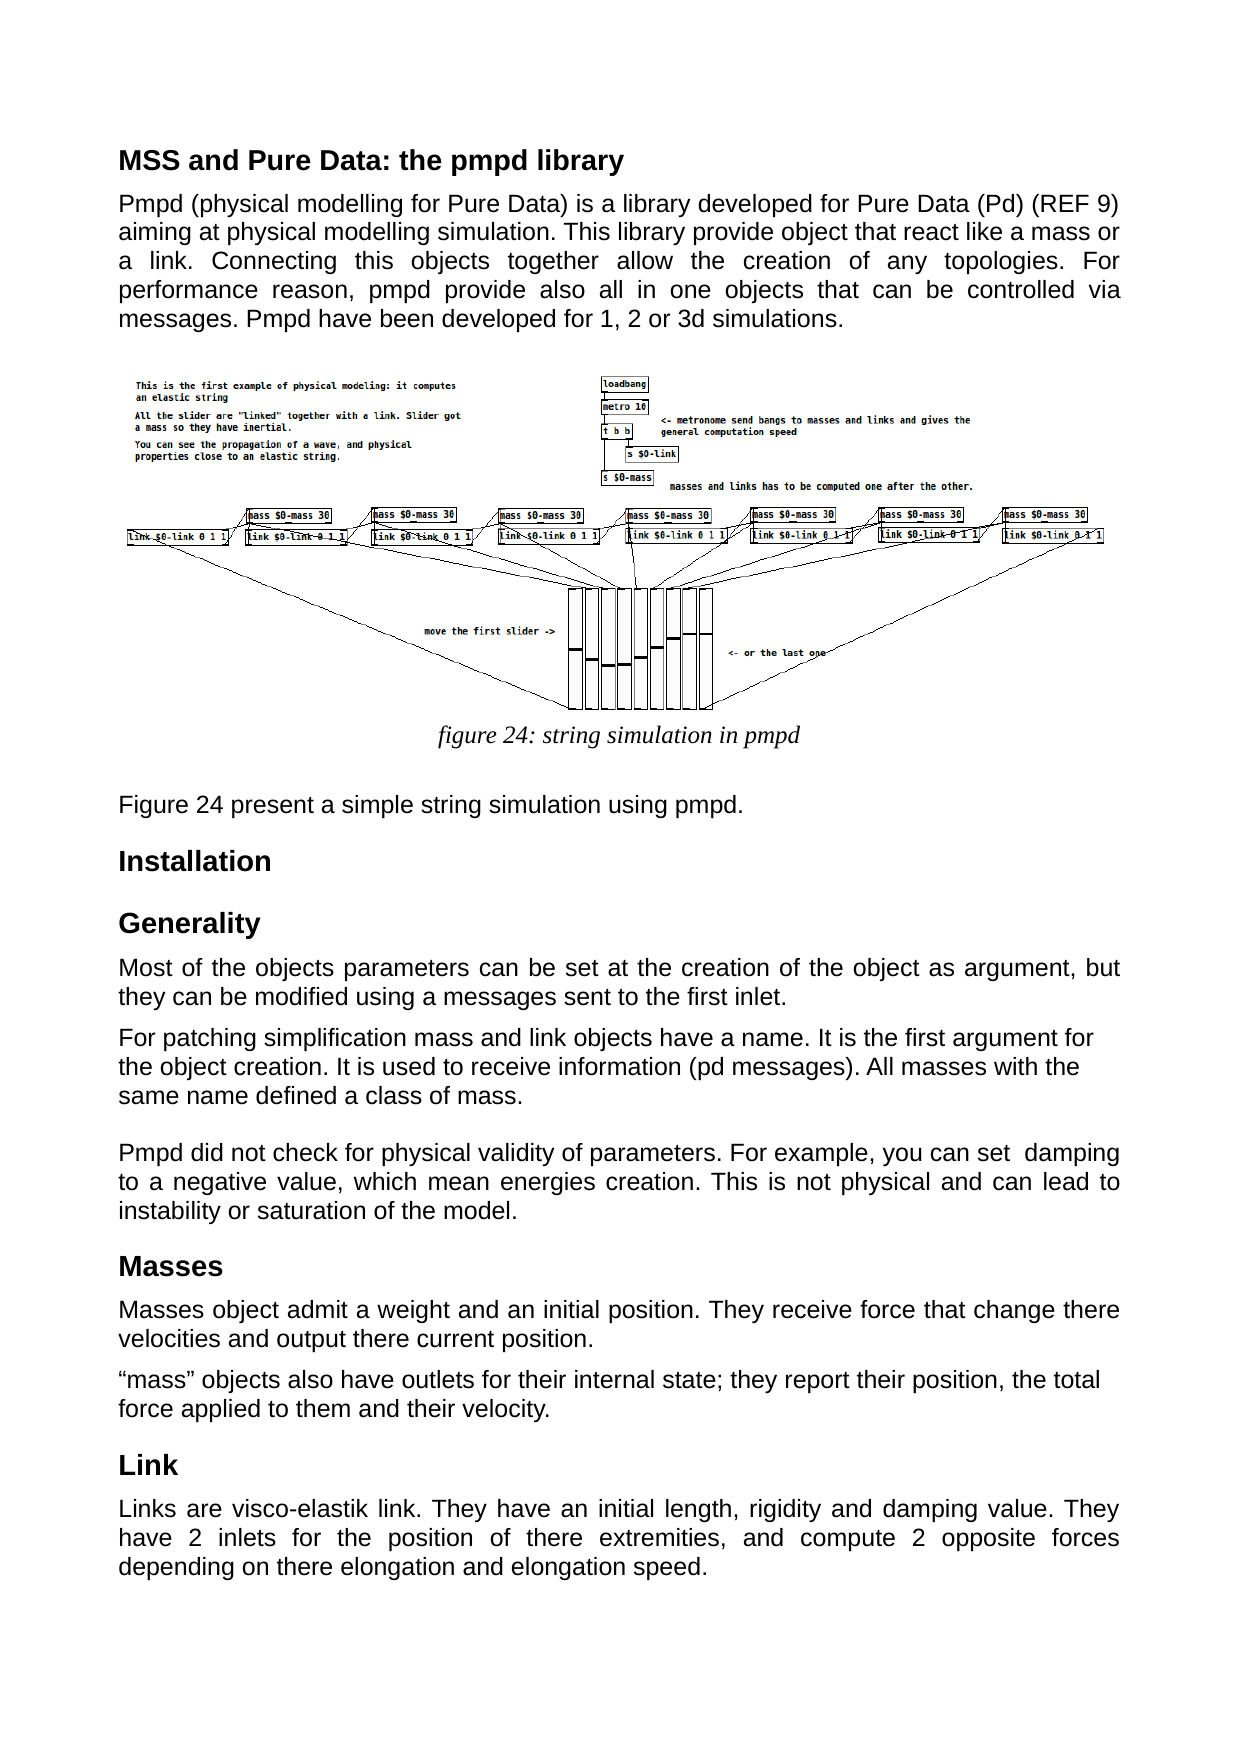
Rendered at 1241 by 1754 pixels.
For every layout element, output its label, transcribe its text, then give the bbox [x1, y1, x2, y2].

subtitle Generality [118, 902, 1122, 941]
text For patching simplification mass and link objects have a name. It is the first argument for the object creation. It is used to receive information (pd messages). All masses with the same name defined a class of mass. [118, 1023, 1122, 1109]
text “mass” objects also have outlets for their internal state; they report their position, the total force applied to them and their velocity. [118, 1366, 1122, 1423]
subtitle Installation [118, 844, 1122, 877]
text Figure 24 present a simple string simulation using pmpd. [118, 790, 1122, 819]
subtitle MSS and Pure Data: the pmpd library [118, 143, 1122, 176]
text Links are visco-elastik link. They have an initial length, rigidity and damping value. They have 2 inlets for the position of there extremities, and compute 2 opposite forces depending on there elongation and elongation speed. [118, 1494, 1122, 1580]
text Most of the objects parameters can be set at the creation of the object as argument, but they can be modified using a messages sent to the first inlet. [118, 953, 1122, 1011]
text figure 24: string simulation in pmpd [118, 720, 1122, 749]
text Masses object admit a weight and an initial position. They receive force that change there velocities and output there current position. [118, 1296, 1122, 1353]
subtitle Link [118, 1448, 1122, 1482]
picture [118, 357, 1123, 720]
text Pmpd did not check for physical validity of parameters. For example, you can set damping to a negative value, which mean energies creation. This is not physical and can lead to instability or saturation of the model. [118, 1138, 1122, 1224]
text Pmpd (physical modelling for Pure Data) is a library developed for Pure Data (Pd) (REF 9) aiming at physical modelling simulation. This library provide object that react like a mass or a link. Connecting this objects together allow the creation of any topologies. For performance reason, pmpd provide also all in one objects that can be controlled via messages. Pmpd have been developed for 1, 2 or 3d simulations. [118, 189, 1122, 332]
subtitle Masses [118, 1249, 1122, 1283]
